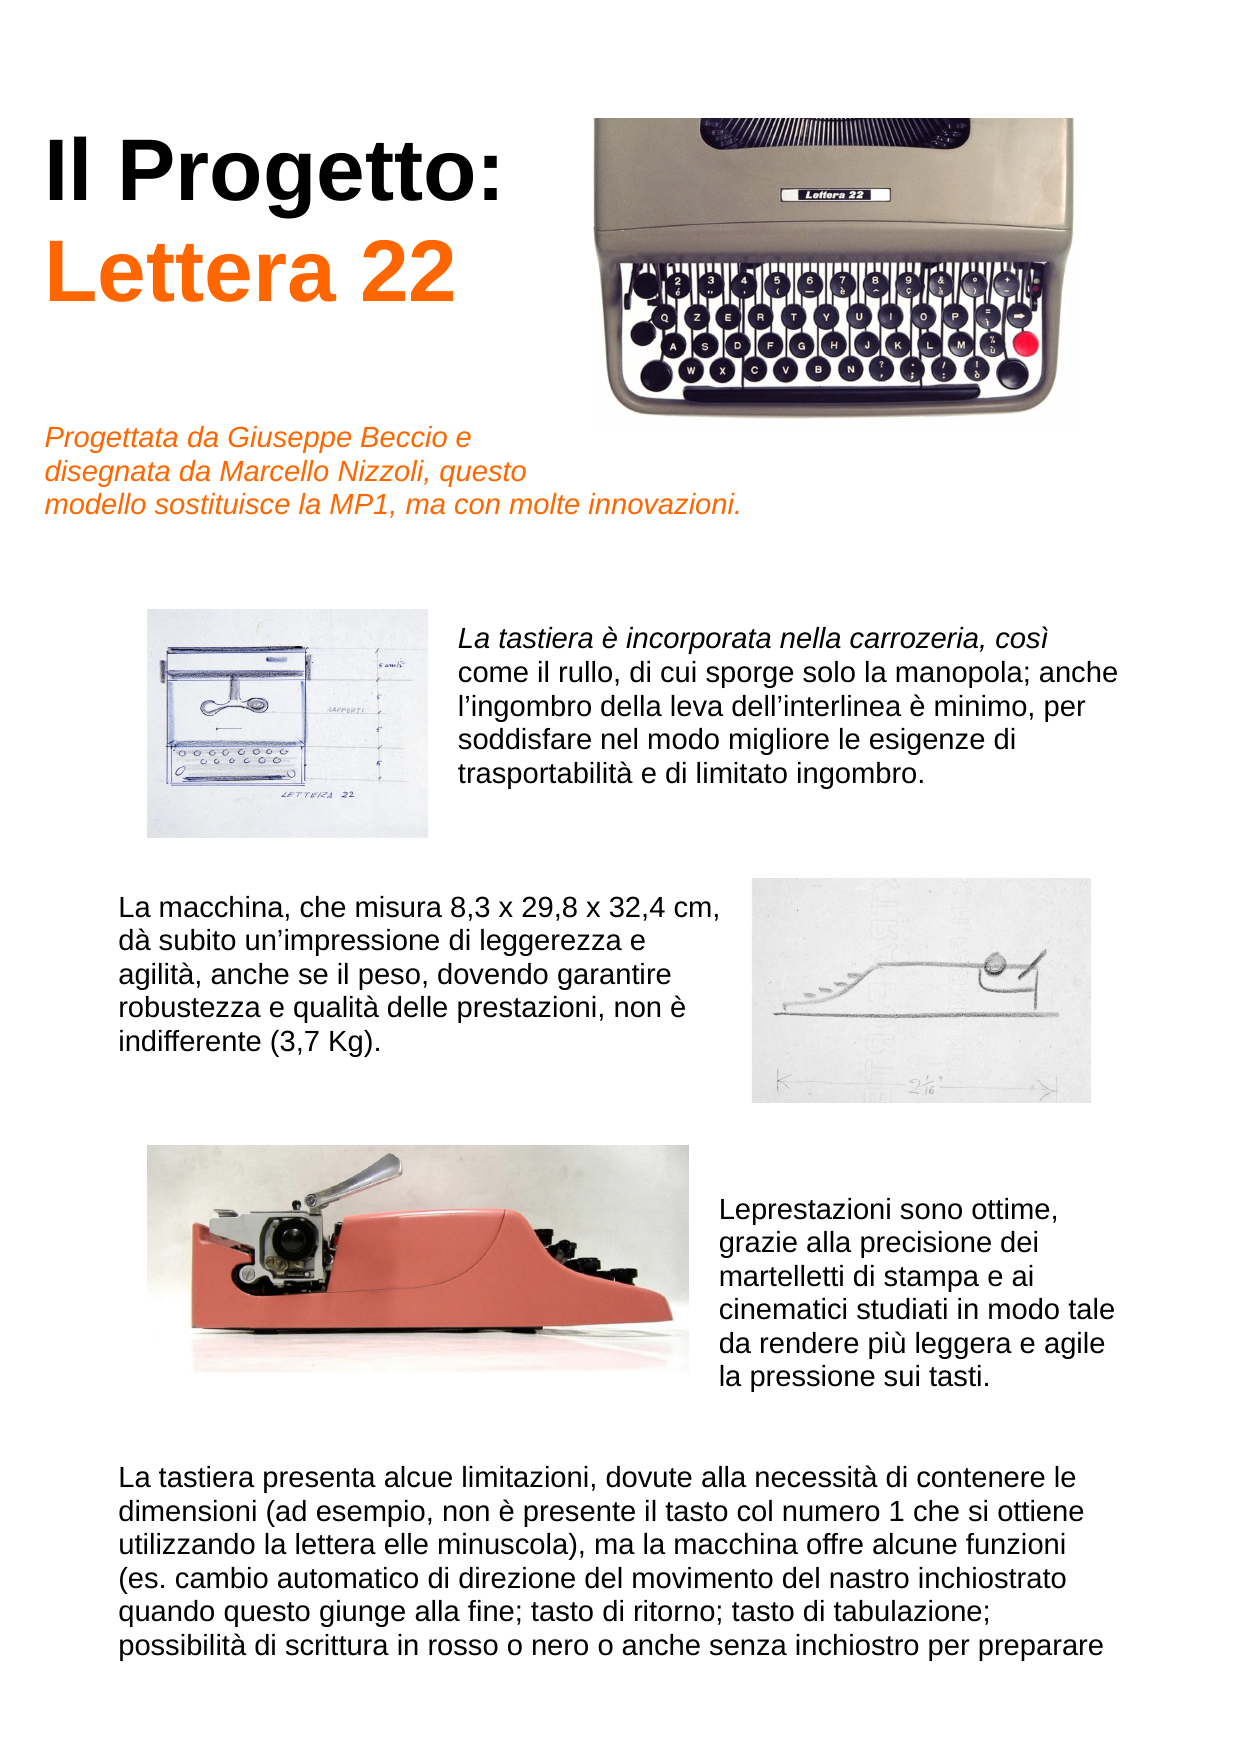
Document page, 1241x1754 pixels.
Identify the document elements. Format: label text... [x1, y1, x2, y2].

text soddisfare nel modo migliore le esigenze di [429, 722, 1152, 756]
text Il Progetto: [44, 118, 590, 219]
text [118, 621, 147, 655]
picture [751, 878, 1092, 1103]
text possibilità di scrittura in rosso o nero o anche senza inchiostro per preparare [118, 1628, 1152, 1661]
text disegnata da Marcello Nizzoli, questo [44, 454, 1152, 487]
text [118, 1192, 147, 1225]
text [118, 1259, 147, 1292]
text Lettera 22 [44, 219, 590, 319]
text cinematici studiati in modo tale [689, 1292, 1152, 1326]
picture [147, 1145, 689, 1373]
text [1078, 118, 1152, 219]
picture [590, 118, 1078, 426]
text [1092, 957, 1152, 990]
text [118, 1326, 147, 1359]
text dà subito un’impressione di leggerezza e [118, 923, 751, 957]
text da rendere più leggera e agile [689, 1326, 1152, 1359]
text trasportabilità e di limitato ingombro. [429, 756, 1152, 789]
text [118, 1225, 147, 1259]
text modello sostituisce la MP1, ma con molte innovazioni. [44, 487, 1152, 521]
text La macchina, che misura 8,3 x 29,8 x 32,4 cm, [118, 890, 751, 923]
text [118, 756, 147, 789]
text agilità, anche se il peso, dovendo garantire [118, 957, 751, 990]
text [1092, 1024, 1152, 1057]
text dimensioni (ad esempio, non è presente il tasto col numero 1 che si ottiene [118, 1493, 1152, 1527]
text robustezza e qualità delle prestazioni, non è [118, 990, 751, 1024]
text indifferente (3,7 Kg). [118, 1024, 751, 1057]
text utilizzando la lettera elle minuscola), ma la macchina offre alcune funzioni [118, 1527, 1152, 1561]
picture [147, 609, 429, 838]
text La tastiera è incorporata nella carrozeria, così [429, 621, 1152, 655]
text [1092, 923, 1152, 957]
text [118, 1292, 147, 1326]
text [1092, 990, 1152, 1024]
text (es. cambio automatico di direzione del movimento del nastro inchiostrato [118, 1561, 1152, 1594]
text [1078, 219, 1152, 319]
text come il rullo, di cui sporge solo la manopola; anche [429, 655, 1152, 688]
text martelletti di stampa e ai [689, 1259, 1152, 1292]
text [118, 722, 147, 756]
text grazie alla precisione dei [689, 1225, 1152, 1259]
text quando questo giunge alla fine; tasto di ritorno; tasto di tabulazione; [118, 1594, 1152, 1628]
text La tastiera presenta alcue limitazioni, dovute alla necessità di contenere le [118, 1460, 1152, 1493]
text Progettata da Giuseppe Beccio e [44, 420, 1152, 454]
text [1092, 890, 1152, 923]
text Leprestazioni sono ottime, [689, 1192, 1152, 1225]
text la pressione sui tasti. [118, 1359, 1152, 1393]
text l’ingombro della leva dell’interlinea è minimo, per [429, 688, 1152, 722]
